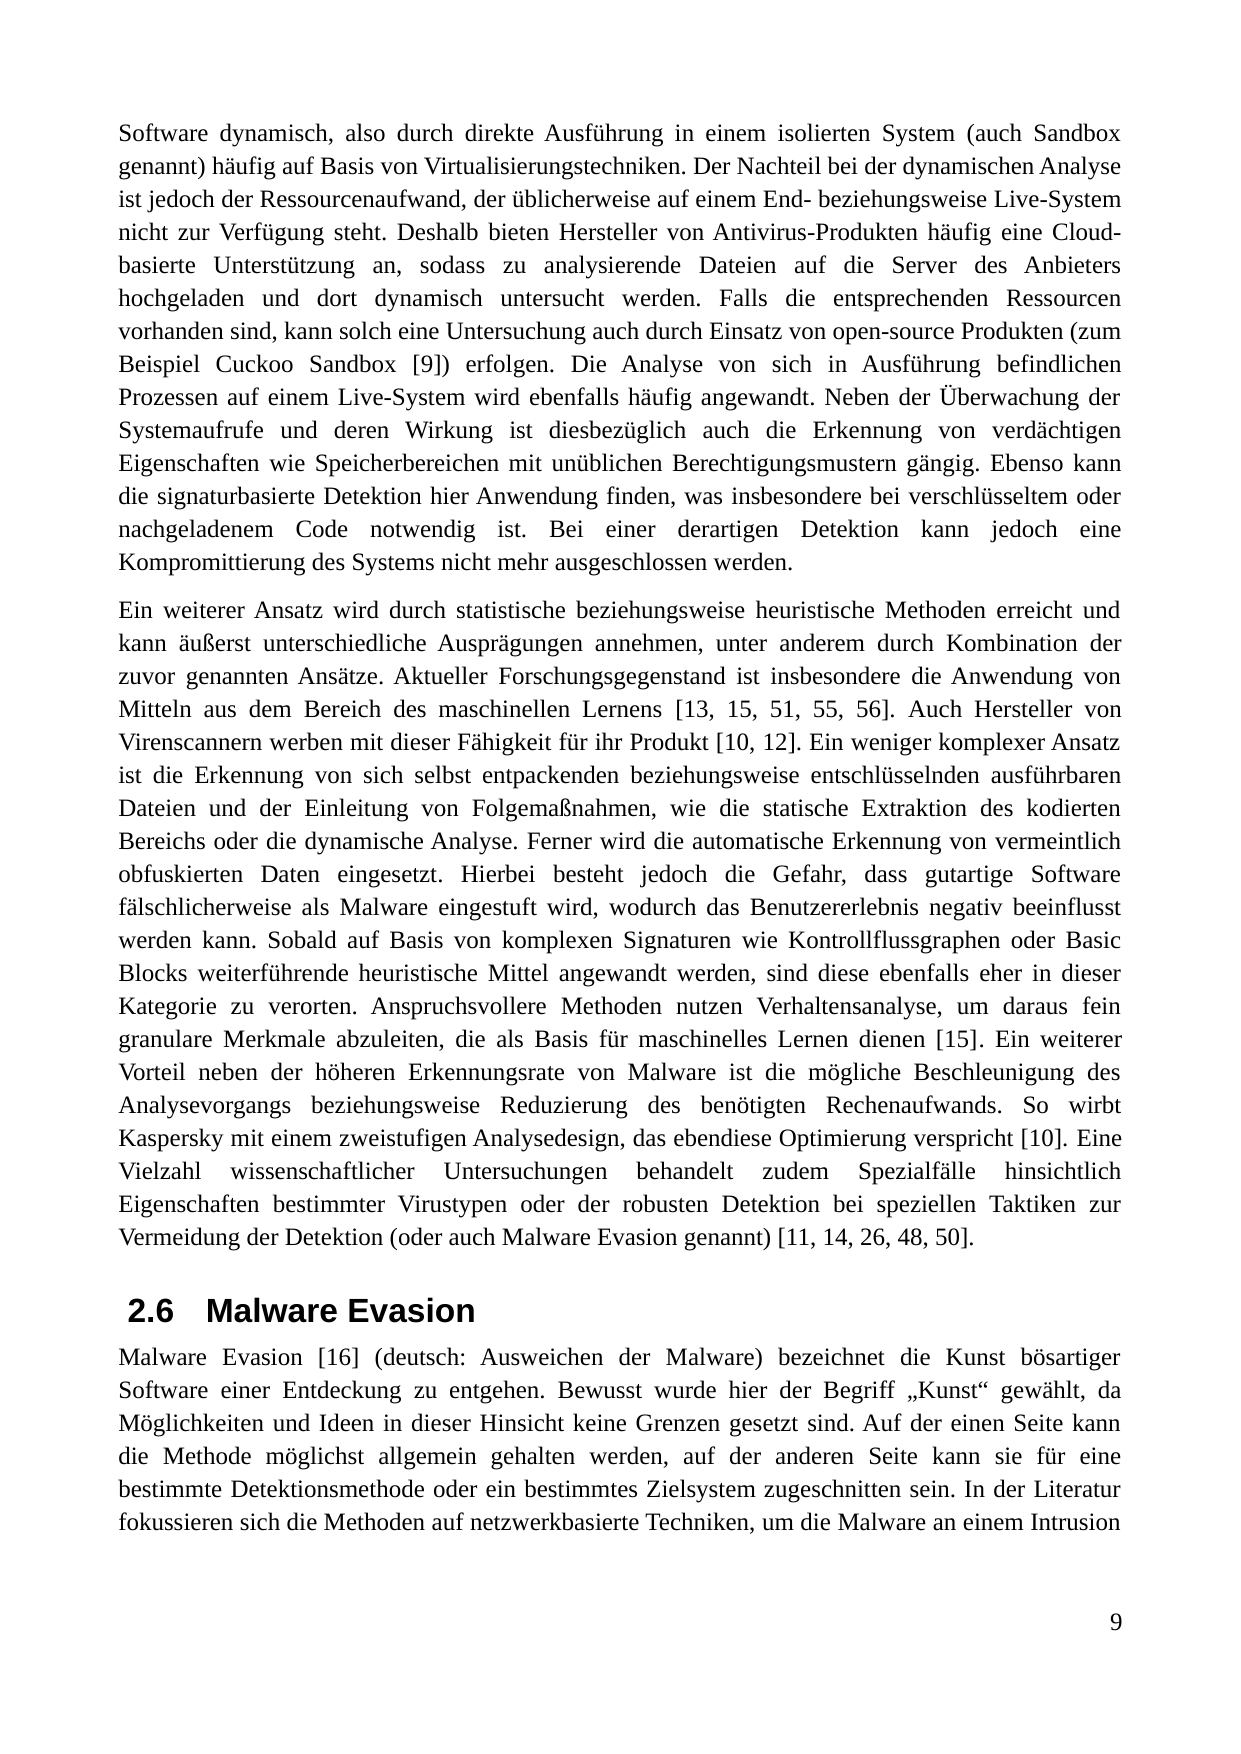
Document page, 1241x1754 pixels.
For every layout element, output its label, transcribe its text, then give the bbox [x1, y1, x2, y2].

text Malware Evasion [16] (deutsch: Ausweichen der Malware) bezeichnet die Kunst bösartiger Software einer Entdeckung zu entgehen. Bewusst wurde hier der Begriff „Kunst“ gewählt, da Möglichkeiten und Ideen in dieser Hinsicht keine Grenzen gesetzt sind. Auf der einen Seite kann die Methode möglichst allgemein gehalten werden, auf der anderen Seite kann sie für eine bestimmte Detektionsmethode oder ein bestimmtes Zielsystem zugeschnitten sein. In der Literatur fokussieren sich die Methoden auf netzwerkbasierte Techniken, um die Malware an einem Intrusion [118, 1342, 1122, 1536]
subtitle Malware Evasion [118, 1291, 1122, 1329]
text Software dynamisch, also durch direkte Ausführung in einem isolierten System (auch Sandbox genannt) häufig auf Basis von Virtualisierungstechniken. Der Nachteil bei der dynamischen Analyse ist jedoch der Ressourcenaufwand, der üblicherweise auf einem End- beziehungsweise Live-System nicht zur Verfügung steht. Deshalb bieten Hersteller von Antivirus-Produkten häufig eine Cloud-basierte Unterstützung an, sodass zu analysierende Dateien auf die Server des Anbieters hochgeladen und dort dynamisch untersucht werden. Falls die entsprechenden Ressourcen vorhanden sind, kann solch eine Untersuchung auch durch Einsatz von open-source Produkten (zum Beispiel Cuckoo Sandbox [9]) erfolgen. Die Analyse von sich in Ausführung befindlichen Prozessen auf einem Live-System wird ebenfalls häufig angewandt. Neben der Überwachung der Systemaufrufe und deren Wirkung ist diesbezüglich auch die Erkennung von verdächtigen Eigenschaften wie Speicherbereichen mit unüblichen Berechtigungsmustern gängig. Ebenso kann die signaturbasierte Detektion hier Anwendung finden, was insbesondere bei verschlüsseltem oder nachgeladenem Code notwendig ist. Bei einer derartigen Detektion kann jedoch eine Kompromittierung des Systems nicht mehr ausgeschlossen werden. [118, 118, 1122, 576]
text Ein weiterer Ansatz wird durch statistische beziehungsweise heuristische Methoden erreicht und kann äußerst unterschiedliche Ausprägungen annehmen, unter anderem durch Kombination der zuvor genannten Ansätze. Aktueller Forschungsgegenstand ist insbesondere die Anwendung von Mitteln aus dem Bereich des maschinellen Lernens [13, 15, 51, 55, 56]. Auch Hersteller von Virenscannern werben mit dieser Fähigkeit für ihr Produkt [10, 12]. Ein weniger komplexer Ansatz ist die Erkennung von sich selbst entpackenden beziehungsweise entschlüsselnden ausführbaren Dateien und der Einleitung von Folgemaßnahmen, wie die statische Extraktion des kodierten Bereichs oder die dynamische Analyse. Ferner wird die automatische Erkennung von vermeintlich obfuskierten Daten eingesetzt. Hierbei besteht jedoch die Gefahr, dass gutartige Software fälschlicherweise als Malware eingestuft wird, wodurch das Benutzererlebnis negativ beeinflusst werden kann. Sobald auf Basis von komplexen Signaturen wie Kontrollflussgraphen oder Basic Blocks weiterführende heuristische Mittel angewandt werden, sind diese ebenfalls eher in dieser Kategorie zu verorten. Anspruchsvollere Methoden nutzen Verhaltensanalyse, um daraus fein granulare Merkmale abzuleiten, die als Basis für maschinelles Lernen dienen [15]. Ein weiterer Vorteil neben der höheren Erkennungsrate von Malware ist die mögliche Beschleunigung des Analysevorgangs beziehungsweise Reduzierung des benötigten Rechenaufwands. So wirbt Kaspersky mit einem zweistufigen Analysedesign, das ebendiese Optimierung verspricht [10]. Eine Vielzahl wissenschaftlicher Untersuchungen behandelt zudem Spezialfälle hinsichtlich Eigenschaften bestimmter Virustypen oder der robusten Detektion bei speziellen Taktiken zur Vermeidung der Detektion (oder auch Malware Evasion genannt) [11, 14, 26, 48, 50]. [118, 595, 1122, 1251]
